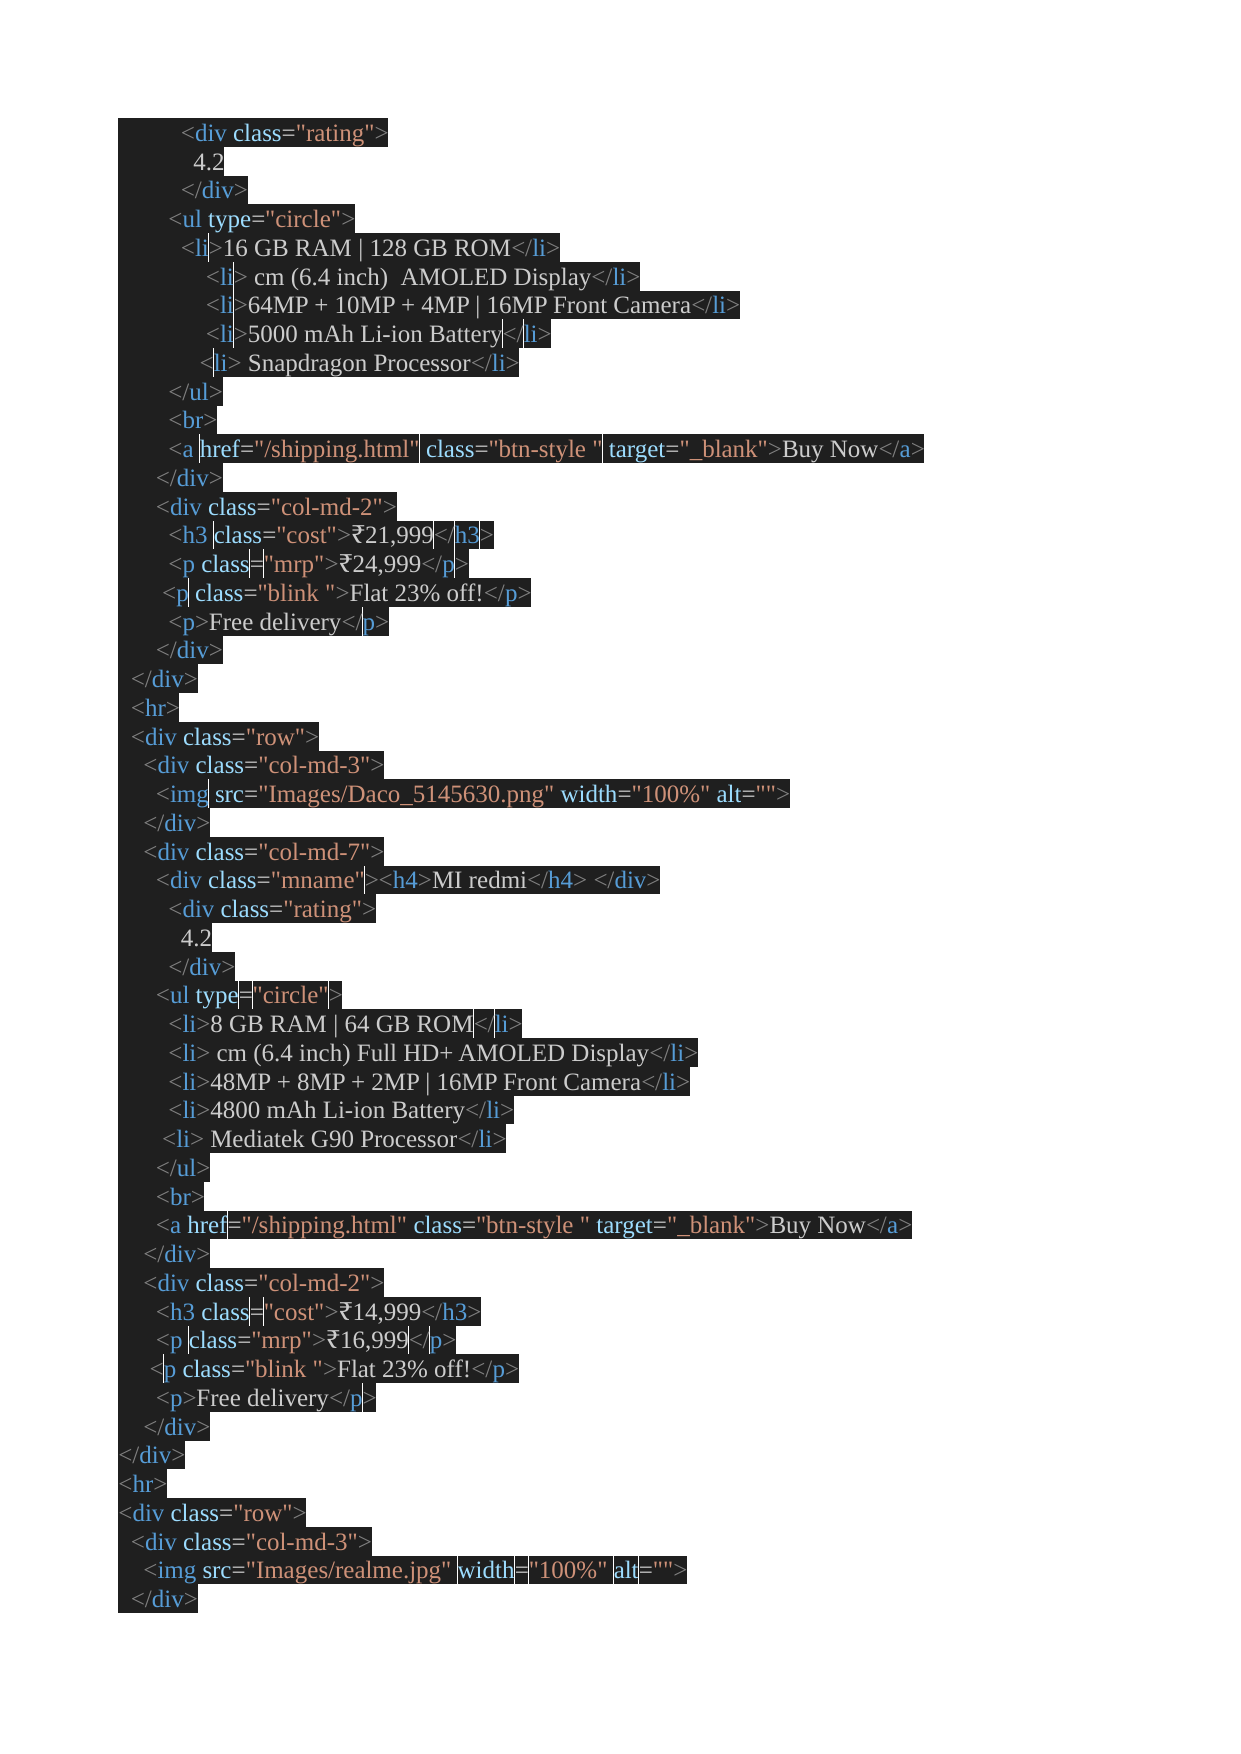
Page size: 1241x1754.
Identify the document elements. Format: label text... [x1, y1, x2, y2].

text <li> cm (6.4 inch) AMOLED Display</li> [118, 262, 1122, 291]
text <ul type="circle"> [118, 204, 1122, 233]
text </div> [118, 1584, 1122, 1613]
text <li> cm (6.4 inch) Full HD+ AMOLED Display</li> [118, 1038, 1122, 1067]
text <li>5000 mAh Li-ion Battery</li> [118, 319, 1122, 348]
text <h3 class="cost">₹21,999</h3> [118, 521, 1122, 549]
text <p>Free delivery</p> [118, 607, 1122, 636]
text </div> [118, 1412, 1122, 1441]
text </div> [118, 463, 1122, 492]
text <br> [118, 1182, 1122, 1211]
text </ul> [118, 1153, 1122, 1182]
text </div> [118, 808, 1122, 837]
text </div> [118, 636, 1122, 664]
text <hr> [118, 693, 1122, 722]
text <p class="blink ">Flat 23% off!</p> [118, 578, 1122, 607]
text <p class="mrp">₹24,999</p> [118, 549, 1122, 578]
text <img src="Images/Daco_5145630.png" width="100%" alt=""> [118, 779, 1122, 808]
text <div class="row"> [118, 1498, 1122, 1527]
text <p class="blink ">Flat 23% off!</p> [118, 1354, 1122, 1383]
text </div> [118, 664, 1122, 693]
text 4.2 [118, 923, 1122, 952]
text <li>4800 mAh Li-ion Battery</li> [118, 1096, 1122, 1124]
text <div class="col-md-3"> [118, 751, 1122, 779]
text <a href="/shipping.html" class="btn-style " target="_blank">Buy Now</a> [118, 1211, 1122, 1239]
text <li>48MP + 8MP + 2MP | 16MP Front Camera</li> [118, 1067, 1122, 1096]
text <img src="Images/realme.jpg" width="100%" alt=""> [118, 1556, 1122, 1584]
text </div> [118, 1441, 1122, 1469]
text <div class="col-md-2"> [118, 492, 1122, 521]
text </div> [118, 1239, 1122, 1268]
text <li> Snapdragon Processor</li> [118, 348, 1122, 377]
text <li>64MP + 10MP + 4MP | 16MP Front Camera</li> [118, 291, 1122, 319]
text <li>16 GB RAM | 128 GB ROM</li> [118, 233, 1122, 262]
text <li>8 GB RAM | 64 GB ROM</li> [118, 1009, 1122, 1038]
text <div class="col-md-7"> [118, 837, 1122, 866]
text </div> [118, 952, 1122, 981]
text <br> [118, 406, 1122, 434]
text </ul> [118, 377, 1122, 406]
text <ul type="circle"> [118, 981, 1122, 1009]
text <div class="col-md-2"> [118, 1268, 1122, 1297]
text <h3 class="cost">₹14,999</h3> [118, 1297, 1122, 1326]
text <hr> [118, 1469, 1122, 1498]
text <p>Free delivery</p> [118, 1383, 1122, 1412]
text 4.2 [118, 147, 1122, 176]
text <p class="mrp">₹16,999</p> [118, 1326, 1122, 1354]
text <a href="/shipping.html" class="btn-style " target="_blank">Buy Now</a> [118, 434, 1122, 463]
text <li> Mediatek G90 Processor</li> [118, 1124, 1122, 1153]
text </div> [118, 176, 1122, 204]
text <div class="rating"> [118, 118, 1122, 147]
text <div class="col-md-3"> [118, 1527, 1122, 1556]
text <div class="rating"> [118, 894, 1122, 923]
text <div class="mname"><h4>MI redmi</h4> </div> [118, 866, 1122, 894]
text <div class="row"> [118, 722, 1122, 751]
